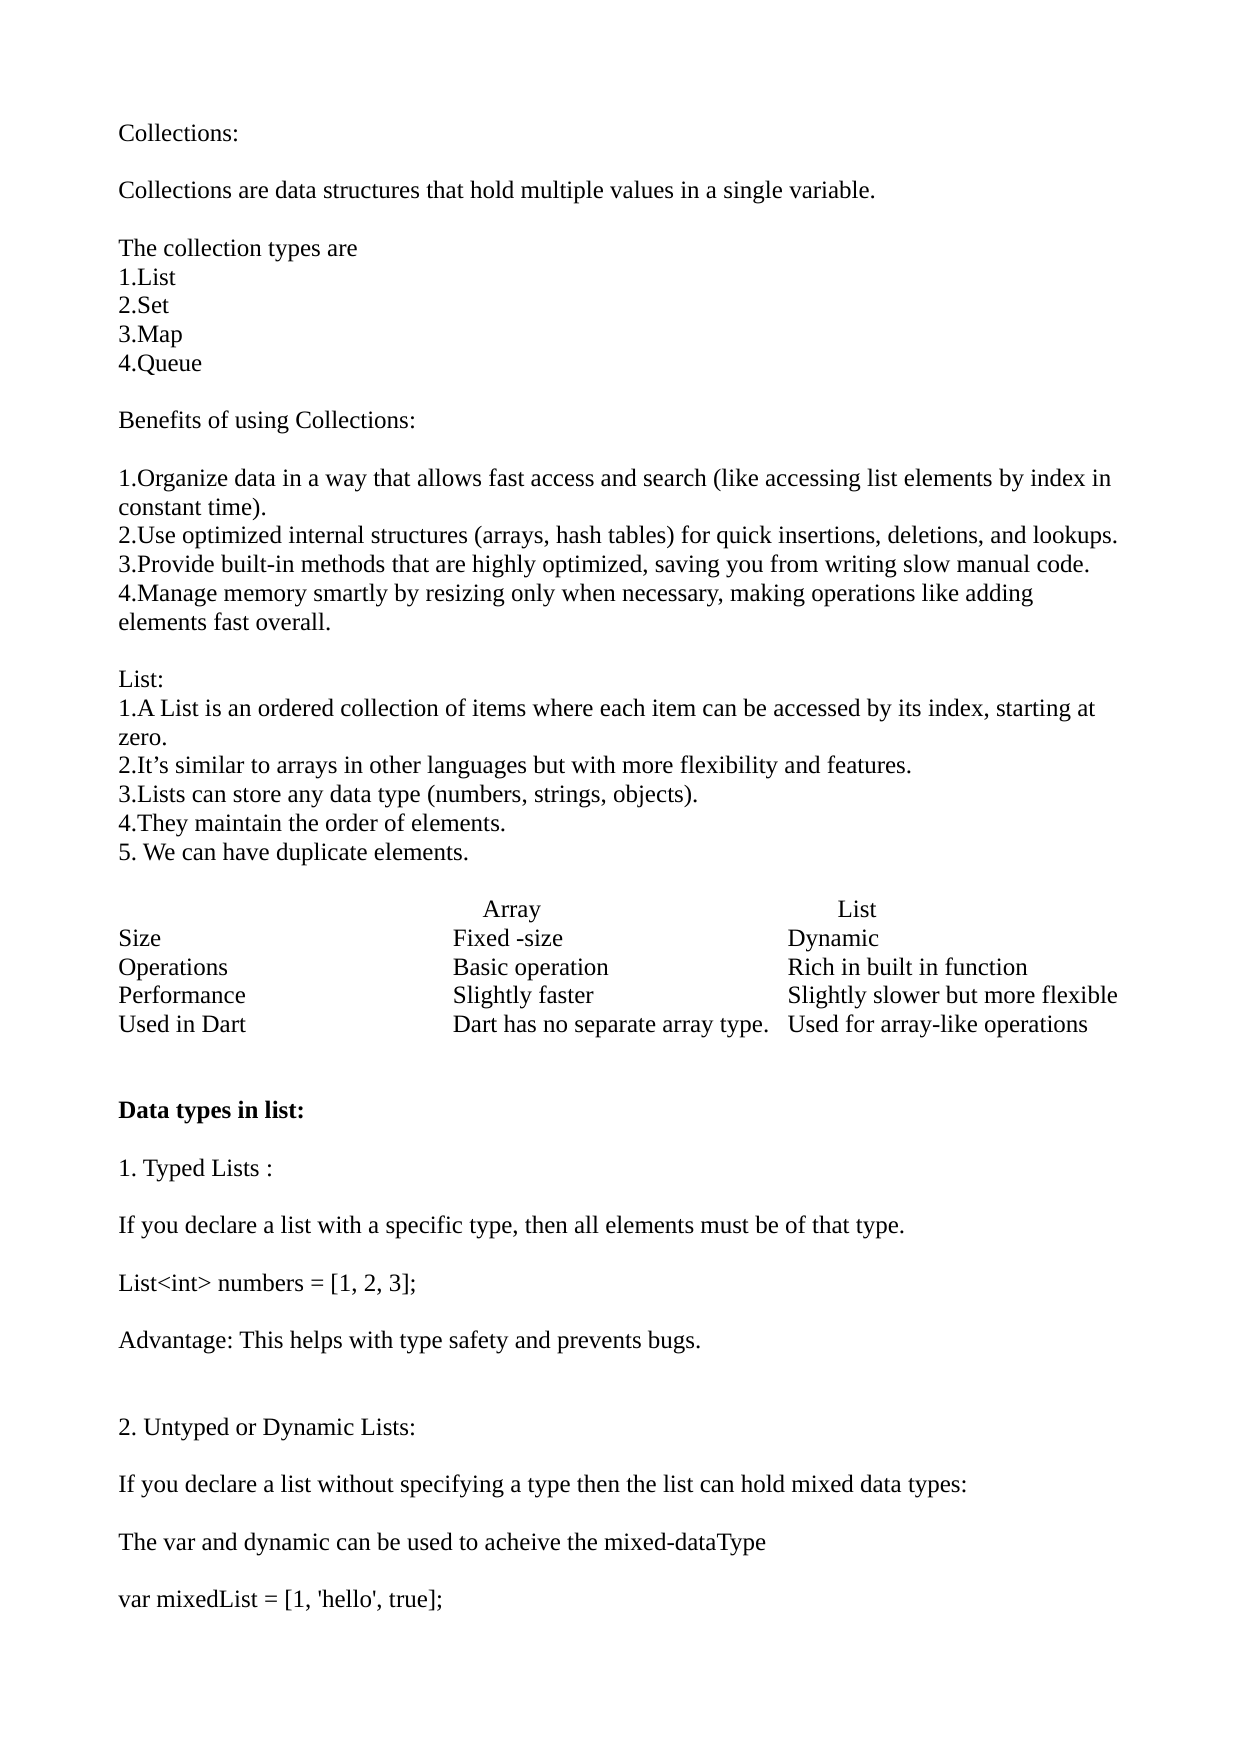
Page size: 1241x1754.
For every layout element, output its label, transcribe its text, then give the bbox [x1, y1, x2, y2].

text List: [118, 664, 1122, 693]
text If you declare a list without specifying a type then the list can hold mixed data types: [118, 1469, 1122, 1498]
table_header Array [453, 894, 787, 923]
table_header [118, 894, 453, 923]
table_cell Slightly slower but more flexible [788, 981, 1122, 1009]
table_header List [788, 894, 1122, 923]
text 1.Organize data in a way that allows fast access and search (like accessing list elements by index in constant time). [118, 463, 1122, 521]
text 2. Untyped or Dynamic Lists: [118, 1412, 1122, 1441]
text If you declare a list with a specific type, then all elements must be of that type. [118, 1211, 1122, 1239]
table_cell Slightly faster [453, 981, 787, 1009]
text The var and dynamic can be used to acheive the mixed-dataType [118, 1527, 1122, 1556]
text 5. We can have duplicate elements. [118, 837, 1122, 866]
table_cell Operations [118, 952, 453, 981]
text Collections: [118, 118, 1122, 147]
table_cell Used in Dart [118, 1009, 453, 1038]
table_cell Dart has no separate array type. [453, 1009, 787, 1038]
table_cell Basic operation [453, 952, 787, 981]
text 3.Provide built-in methods that are highly optimized, saving you from writing slow manual code. [118, 549, 1122, 578]
text 2.Use optimized internal structures (arrays, hash tables) for quick insertions, deletions, and lookups. [118, 521, 1122, 549]
text The collection types are [118, 233, 1122, 262]
text 4.Manage memory smartly by resizing only when necessary, making operations like adding elements fast overall. [118, 578, 1122, 636]
table_cell Rich in built in function [788, 952, 1122, 981]
text Advantage: This helps with type safety and prevents bugs. [118, 1326, 1122, 1354]
text List<int> numbers = [1, 2, 3]; [118, 1268, 1122, 1297]
table_cell Size [118, 923, 453, 952]
table_cell Performance [118, 981, 453, 1009]
text 2.It’s similar to arrays in other languages but with more flexibility and features. [118, 751, 1122, 779]
text 4.Queue [118, 348, 1122, 377]
text 3.Map [118, 319, 1122, 348]
text 1.List [118, 262, 1122, 291]
text 1. Typed Lists : [118, 1153, 1122, 1182]
text Collections are data structures that hold multiple values in a single variable. [118, 176, 1122, 204]
text Data types in list: [118, 1096, 1122, 1124]
table_cell Dynamic [788, 923, 1122, 952]
text Benefits of using Collections: [118, 406, 1122, 434]
table_cell Used for array-like operations [788, 1009, 1122, 1038]
text 3.Lists can store any data type (numbers, strings, objects). [118, 779, 1122, 808]
text var mixedList = [1, 'hello', true]; [118, 1584, 1122, 1613]
text 1.A List is an ordered collection of items where each item can be accessed by its index, starting at zero. [118, 693, 1122, 751]
text 2.Set [118, 291, 1122, 319]
table_cell Fixed -size [453, 923, 787, 952]
text 4.They maintain the order of elements. [118, 808, 1122, 837]
